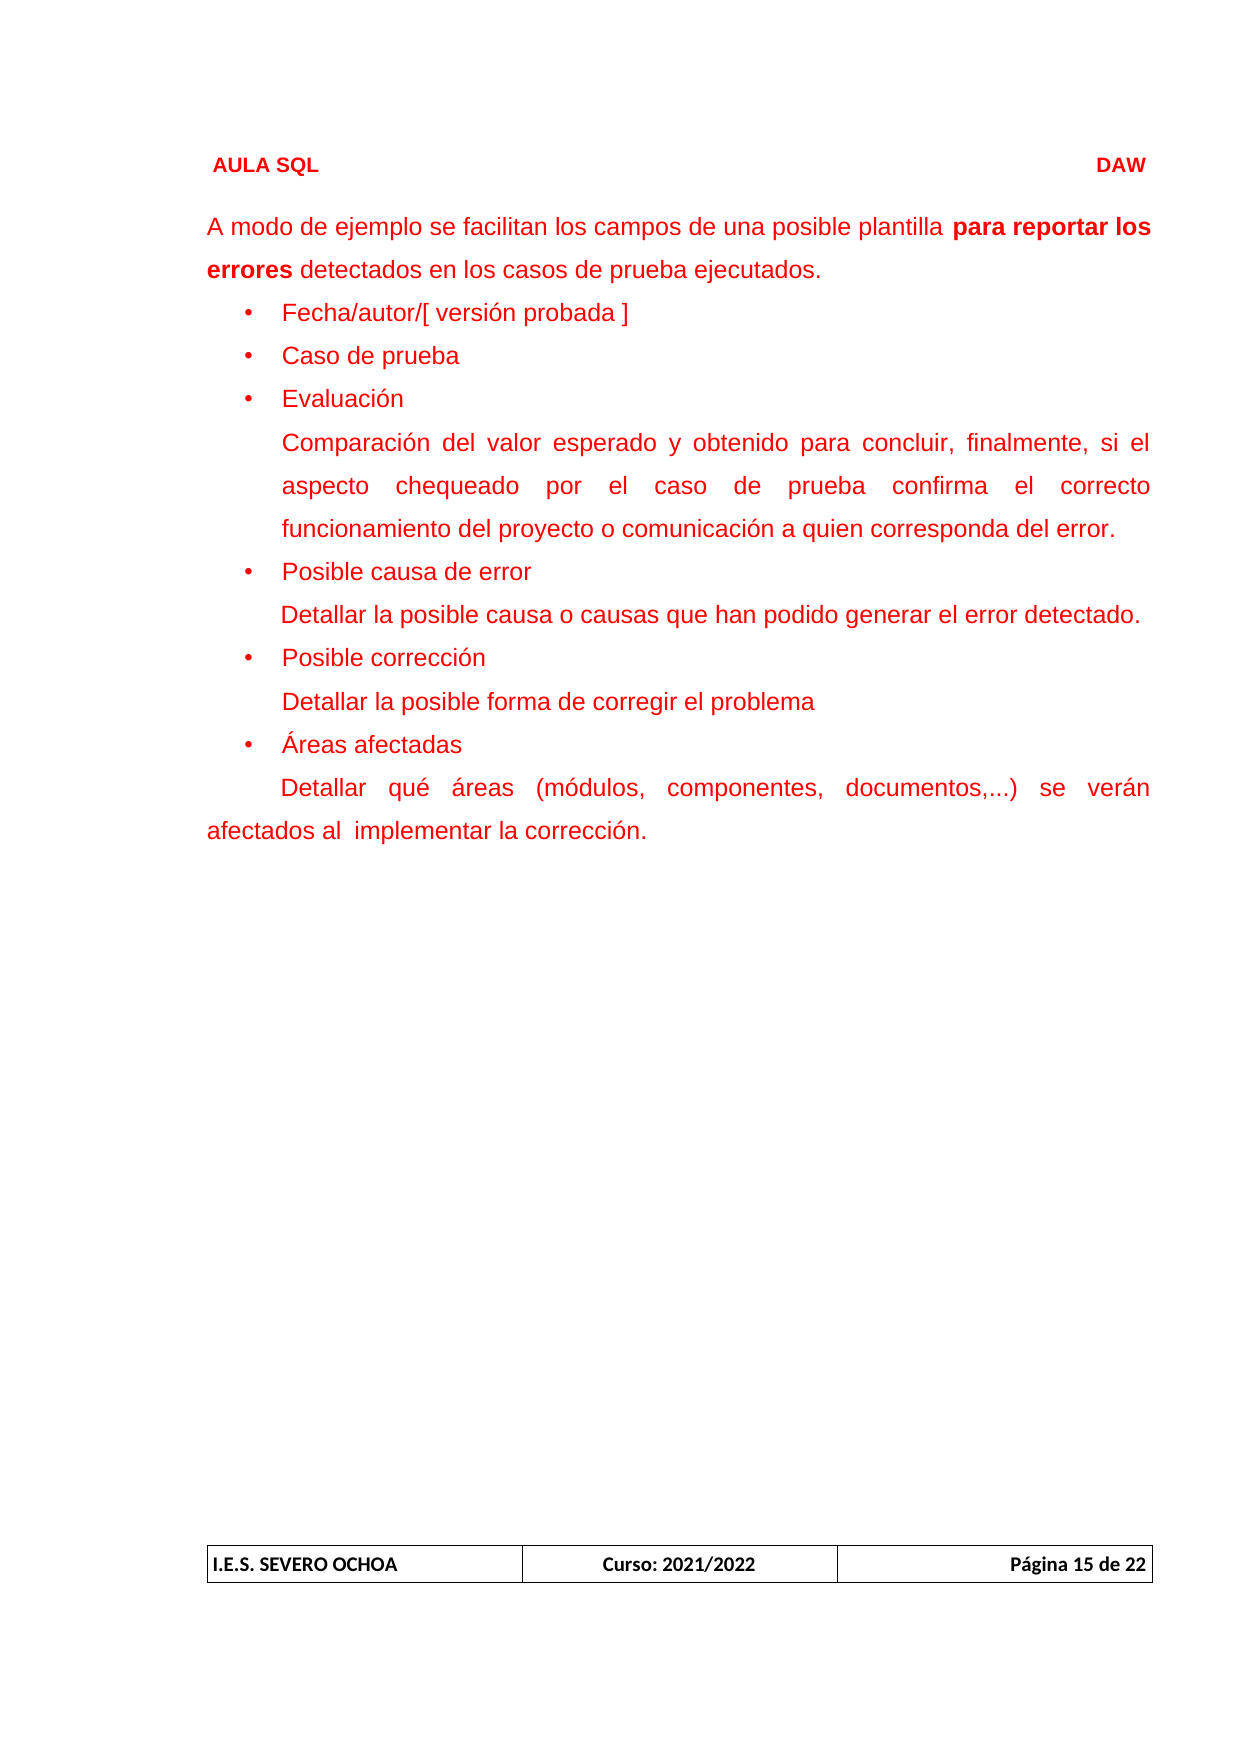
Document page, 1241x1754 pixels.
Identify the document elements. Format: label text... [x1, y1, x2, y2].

list Posible corrección [244, 643, 1152, 672]
list Detallar la posible forma de corregir el problema [244, 687, 1152, 715]
list Áreas afectadas [244, 730, 1152, 759]
list Posible causa de error [244, 557, 1152, 586]
list Fecha/autor/[ versión probada ] [244, 298, 1152, 327]
list Detallar qué áreas (módulos, componentes, documentos,...) se verán afectados al implementar la corrección. [169, 773, 1152, 845]
list Comparación del valor esperado y obtenido para concluir, finalmente, si el aspecto chequeado por el caso de prueba confirma el correcto funcionamiento del proyecto o comunicación a quien corresponda del error. [244, 428, 1152, 543]
list Evaluación [244, 384, 1152, 413]
list Caso de prueba [244, 341, 1152, 370]
list A modo de ejemplo se facilitan los campos de una posible plantilla para reportar los errores detectados en los casos de prueba ejecutados. [169, 212, 1152, 284]
list Detallar la posible causa o causas que han podido generar el error detectado. [169, 600, 1152, 629]
